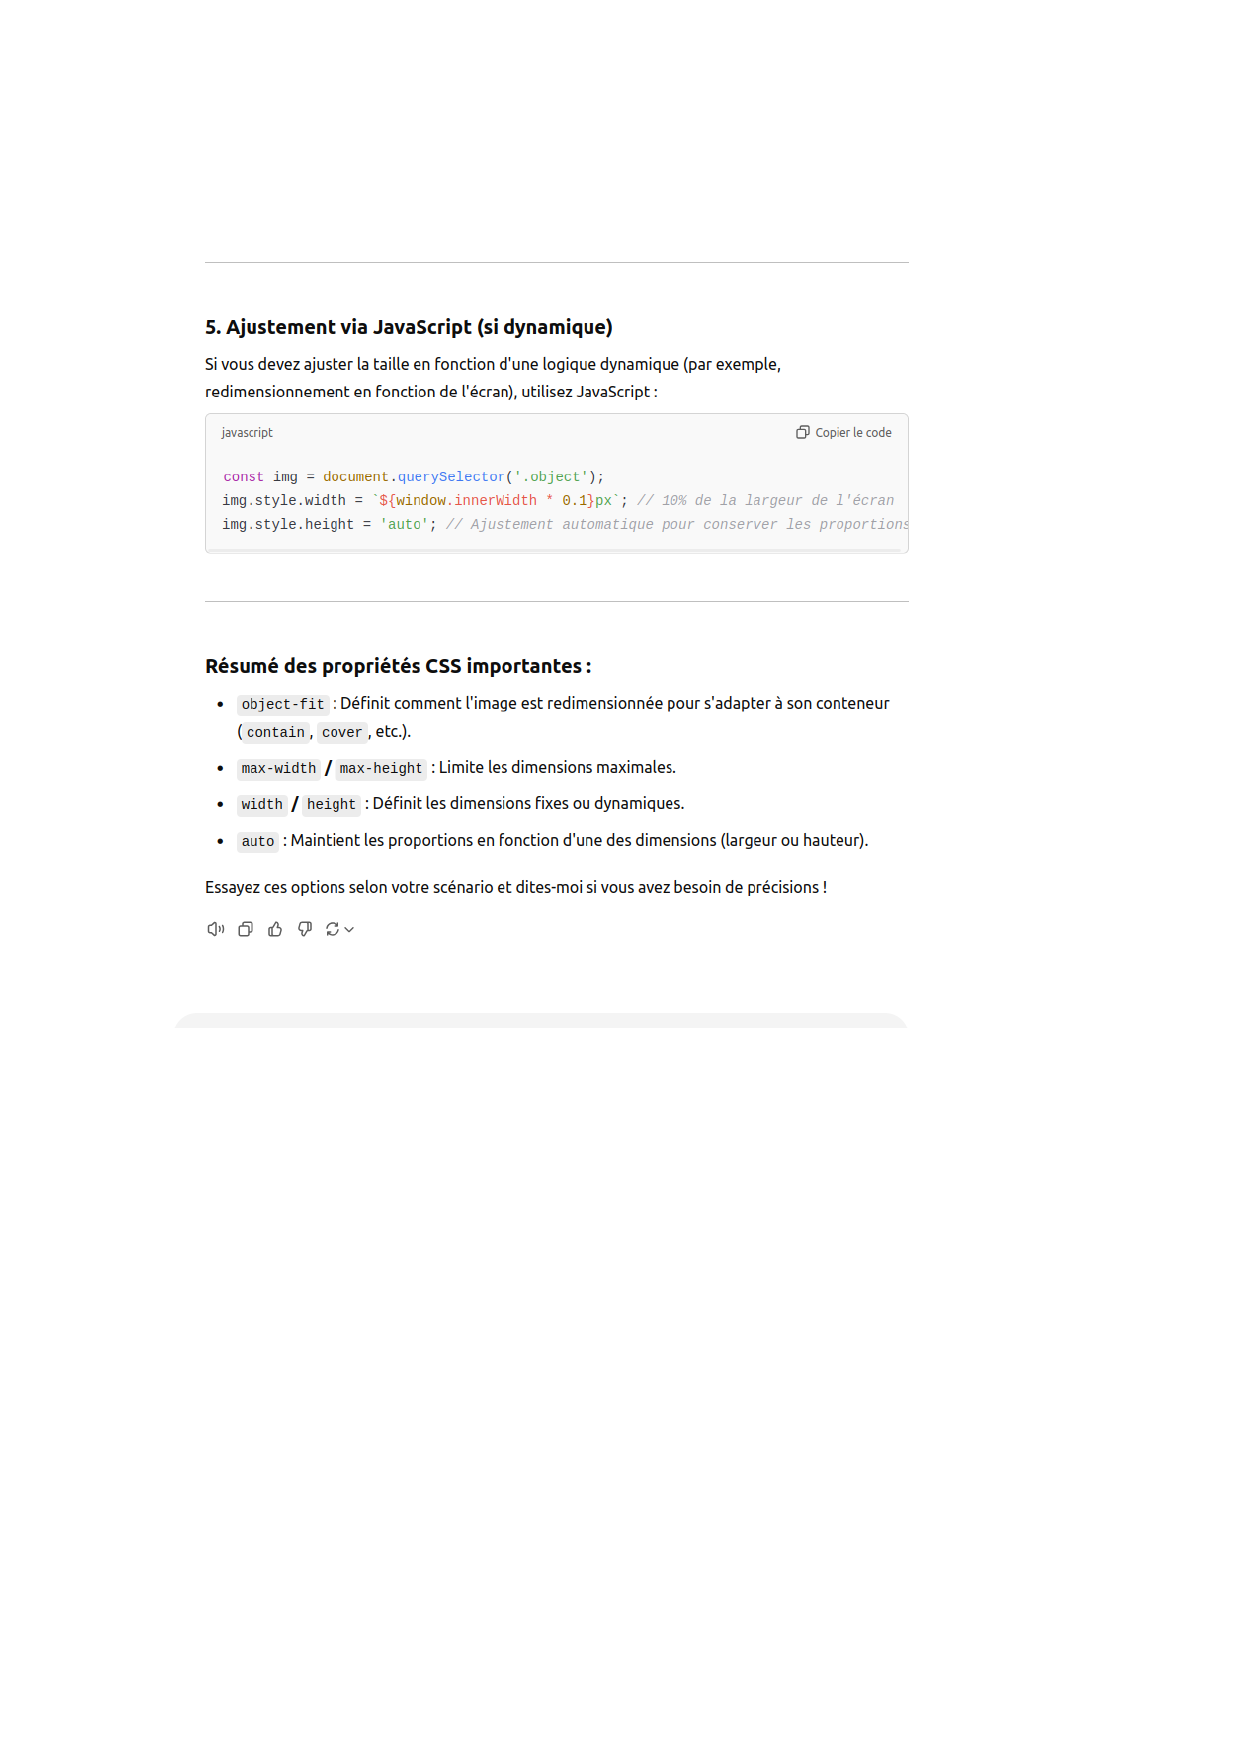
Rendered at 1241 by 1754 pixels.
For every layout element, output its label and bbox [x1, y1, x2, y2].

picture [168, 237, 922, 1028]
